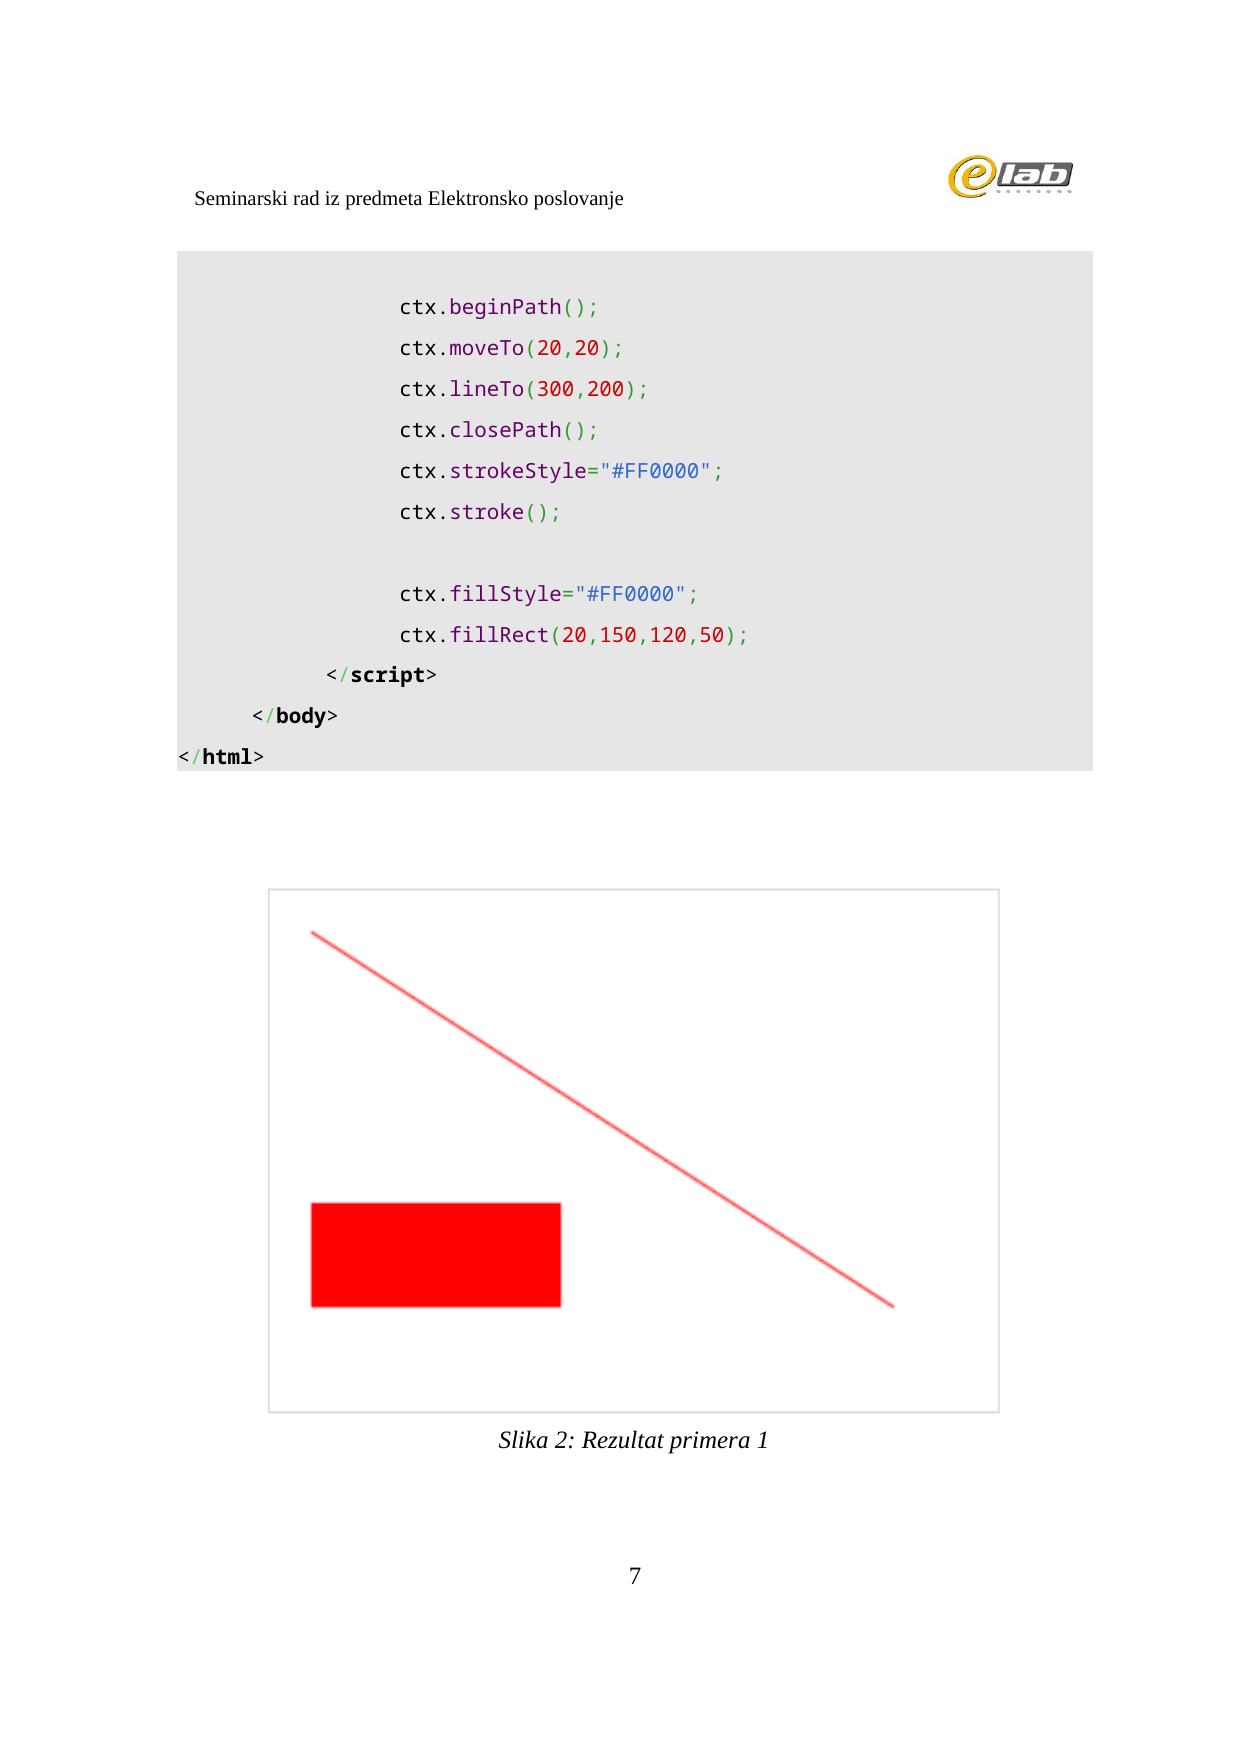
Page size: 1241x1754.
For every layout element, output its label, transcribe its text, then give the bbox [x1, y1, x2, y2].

text ctx.stroke(); [177, 497, 1093, 525]
text ctx.beginPath(); [177, 292, 1093, 321]
text ctx.strokeStyle="#FF0000"; [177, 456, 1093, 484]
text ctx.lineTo(300,200); [177, 374, 1093, 402]
picture [259, 878, 1011, 1426]
text </body> [177, 702, 1093, 730]
text ctx.moveTo(20,20); [177, 333, 1093, 362]
text </script> [177, 661, 1093, 689]
text </html> [177, 742, 1093, 771]
text ctx.closePath(); [177, 415, 1093, 443]
text ctx.fillStyle="#FF0000"; [177, 579, 1093, 607]
text ctx.fillRect(20,150,120,50); [177, 620, 1093, 648]
picture [946, 155, 1074, 198]
text Slika 2: Rezultat primera 1 [259, 1426, 1011, 1454]
